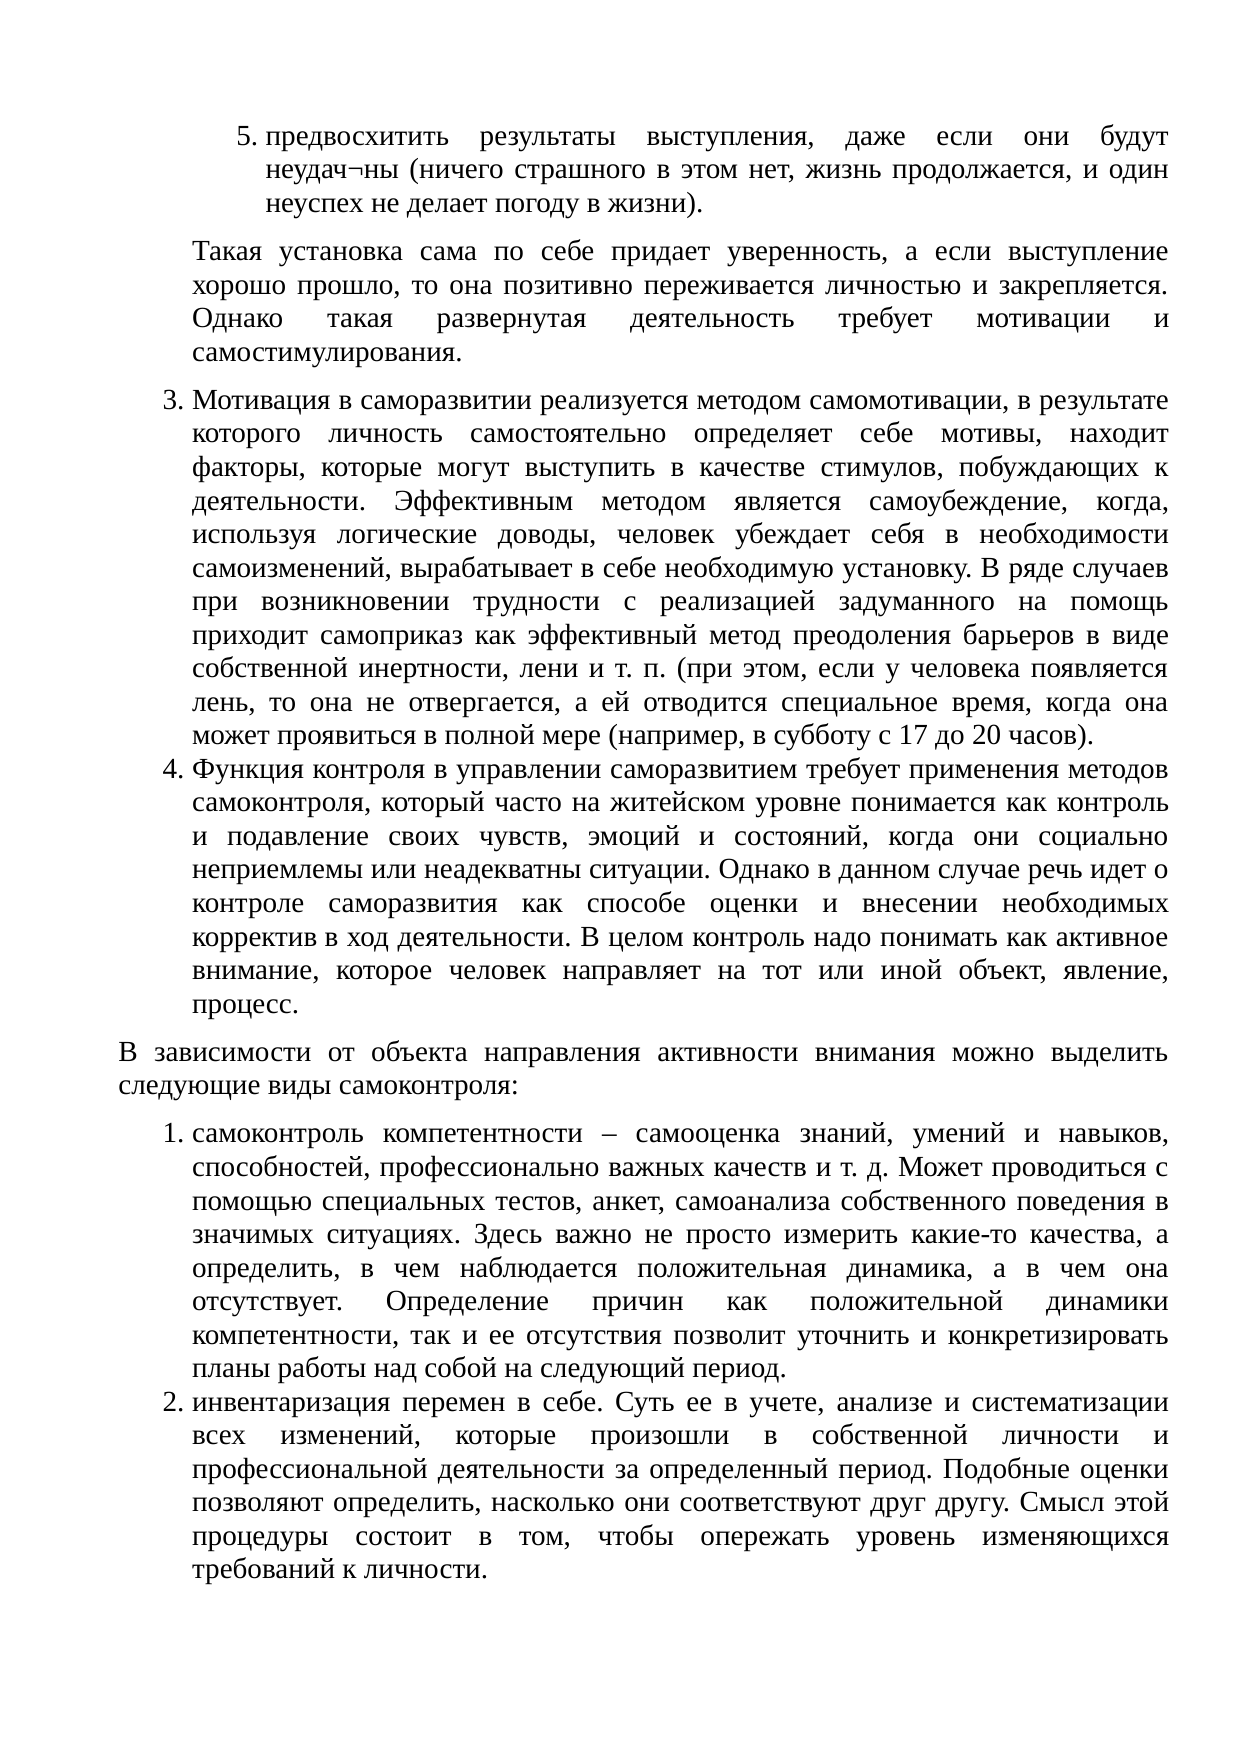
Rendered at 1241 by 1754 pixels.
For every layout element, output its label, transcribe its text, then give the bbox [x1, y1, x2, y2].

list инвентаризация перемен в себе. Суть ее в учете, анализе и систематизации всех изменений, которые произошли в собственной личности и профессиональной деятельности за определенный период. Подобные оценки позволяют определить, насколько они соответствуют друг другу. Смысл этой процедуры состоит в том, чтобы опережать уровень изменяющихся требований к личности. [162, 1384, 1170, 1585]
list Такая установка сама по себе придает уверенность, а если выступление хорошо прошло, то она позитивно переживается личностью и закрепляется. Однако такая развернутая деятельность требует мотивации и самостимулирования. [162, 233, 1170, 367]
list Функция контроля в управлении саморазвитием требует применения методов самоконтроля, который часто на житейском уровне понимается как контроль и подавление своих чувств, эмоций и состояний, когда они социально неприемлемы или неадекватны ситуации. Однако в данном случае речь идет о контроле саморазвития как способе оценки и внесении необходимых корректив в ход деятельности. В целом контроль надо понимать как активное внимание, которое человек направляет на тот или иной объект, явление, процесс. [162, 751, 1170, 1019]
list самоконтроль компетентности – самооценка знаний, умений и навыков, способностей, профессионально важных качеств и т. д. Может проводиться с помощью специальных тестов, анкет, самоанализа собственного поведения в значимых ситуациях. Здесь важно не просто измерить какие-то качества, а определить, в чем наблюдается положительная динамика, а в чем она отсутствует. Определение причин как положительной динамики компетентности, так и ее отсутствия позволит уточнить и конкретизировать планы работы над собой на следующий период. [162, 1116, 1170, 1384]
list Мотивация в саморазвитии реализуется методом самомотивации, в результате которого личность самостоятельно определяет себе мотивы, находит факторы, которые могут выступить в качестве стимулов, побуждающих к деятельности. Эффективным методом является самоубеждение, когда, используя логические доводы, человек убеждает себя в необходимости самоизменений, вырабатывает в себе необходимую установку. В ряде случаев при возникновении трудности с реализацией задуманного на помощь приходит самоприказ как эффективный метод преодоления барьеров в виде собственной инертности, лени и т. п. (при этом, если у человека появляется лень, то она не отвергается, а ей отводится специальное время, когда она может проявиться в полной мере (например, в субботу с 17 до 20 часов). [162, 382, 1170, 751]
text В зависимости от объекта направления активности внимания можно выделить следующие виды самоконтроля: [118, 1034, 1170, 1101]
list предвосхитить результаты выступления, даже если они будут неудач¬ны (ничего страшного в этом нет, жизнь продолжается, и один неуспех не делает погоду в жизни). [236, 118, 1170, 219]
